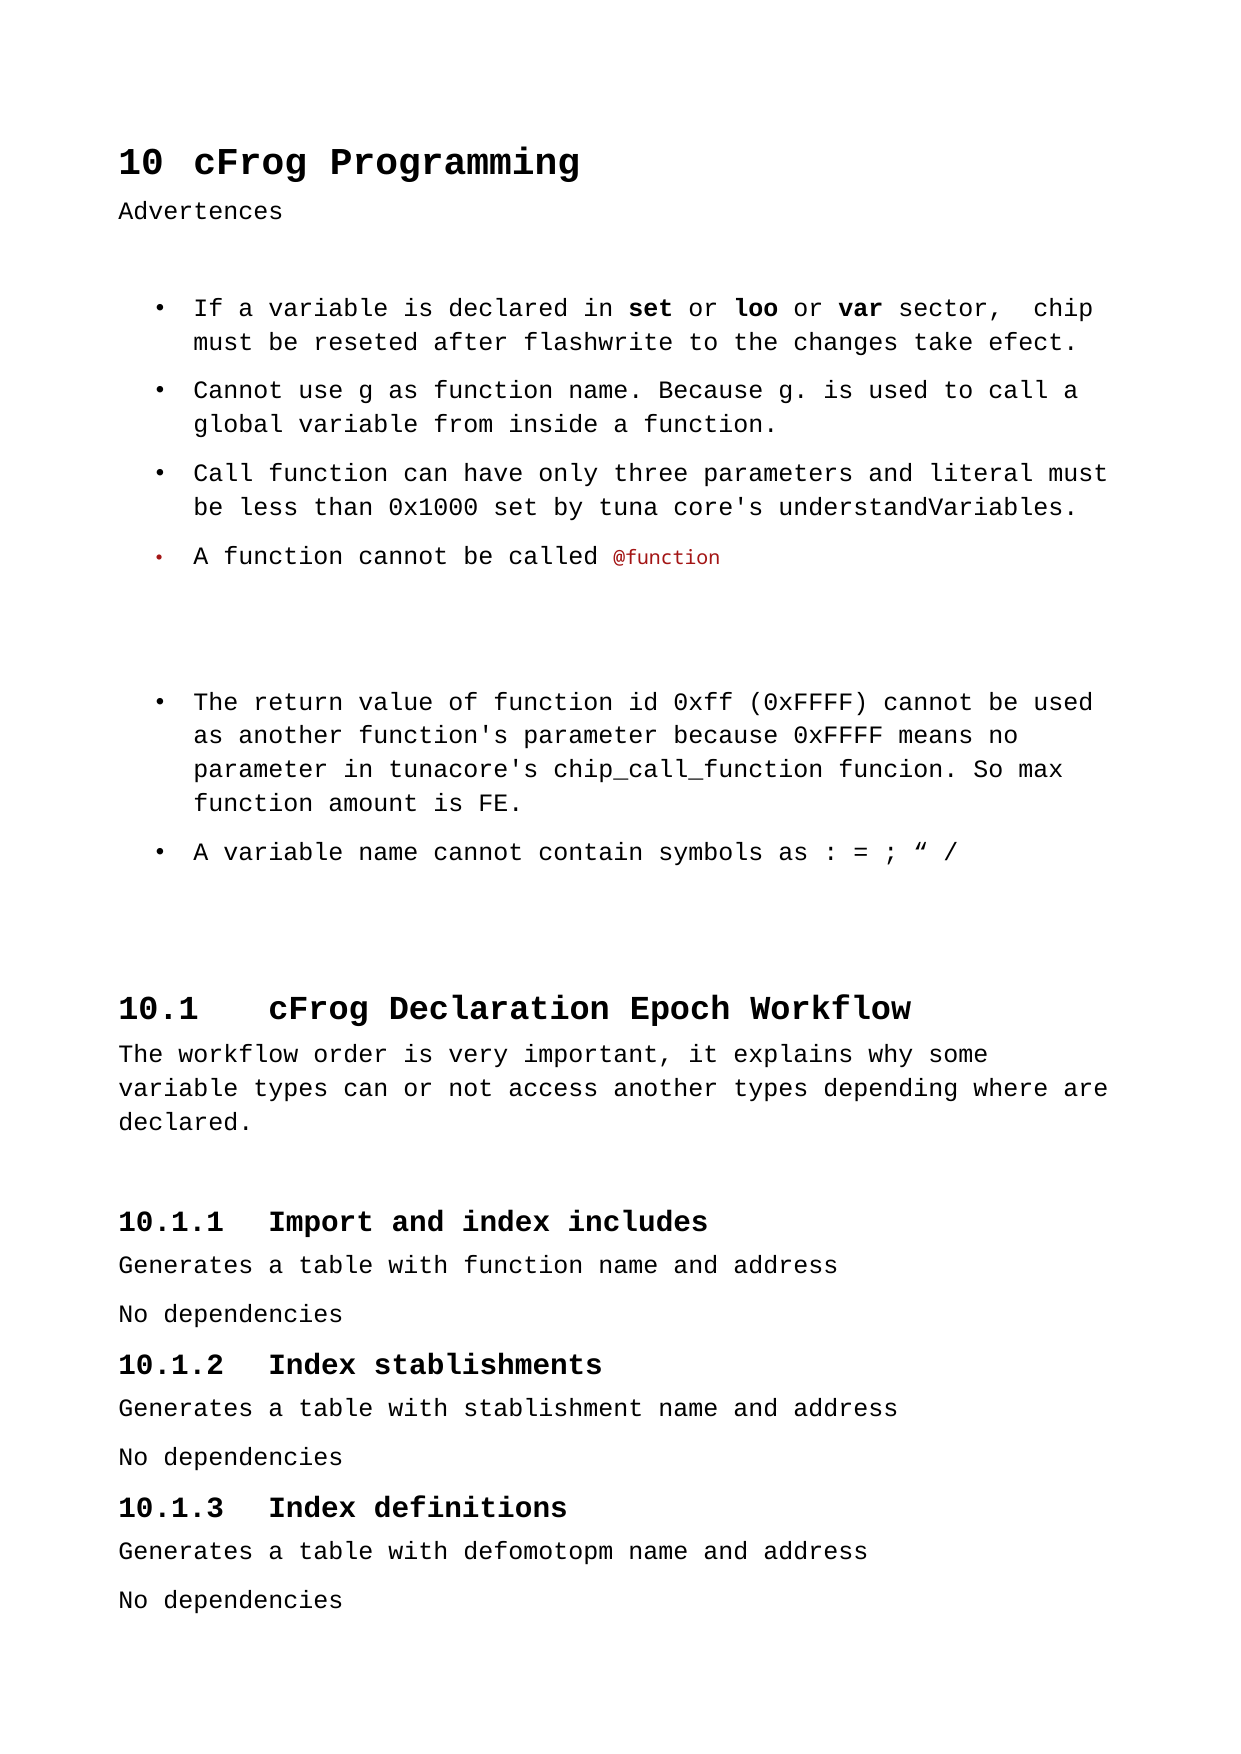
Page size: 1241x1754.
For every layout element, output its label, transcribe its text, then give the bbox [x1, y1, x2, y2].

list A function cannot be called @function [156, 543, 1122, 572]
list If a variable is declared in set or loo or var sector, chip must be reseted after flashwrite to the changes take efect. [156, 296, 1122, 358]
subtitle Import and index includes [118, 1207, 1122, 1240]
text Advertences [118, 198, 1122, 227]
subtitle Index stablishments [118, 1350, 1122, 1383]
text No dependencies [118, 1444, 1122, 1473]
list Cannot use g as function name. Because g. is used to call a global variable from inside a function. [156, 378, 1122, 440]
subtitle cFrog Programming [118, 143, 1122, 186]
text The workflow order is very important, it explains why some variable types can or not access another types depending where are declared. [118, 1042, 1122, 1138]
text Generates a table with stablishment name and address [118, 1396, 1122, 1424]
text Generates a table with function name and address [118, 1253, 1122, 1281]
list The return value of function id 0xff (0xFFFF) cannot be used as another function's parameter because 0xFFFF means no parameter in tunacore's chip_call_function funcion. So max function amount is FE. [156, 689, 1122, 819]
subtitle Index definitions [118, 1493, 1122, 1526]
subtitle cFrog Declaration Epoch Workflow [118, 991, 1122, 1029]
text Generates a table with defomotopm name and address [118, 1539, 1122, 1567]
text No dependencies [118, 1301, 1122, 1330]
text No dependencies [118, 1587, 1122, 1616]
list Call function can have only three parameters and literal must be less than 0x1000 set by tuna core's understandVariables. [156, 461, 1122, 523]
list A variable name cannot contain symbols as : = ; “ / [156, 839, 1122, 868]
